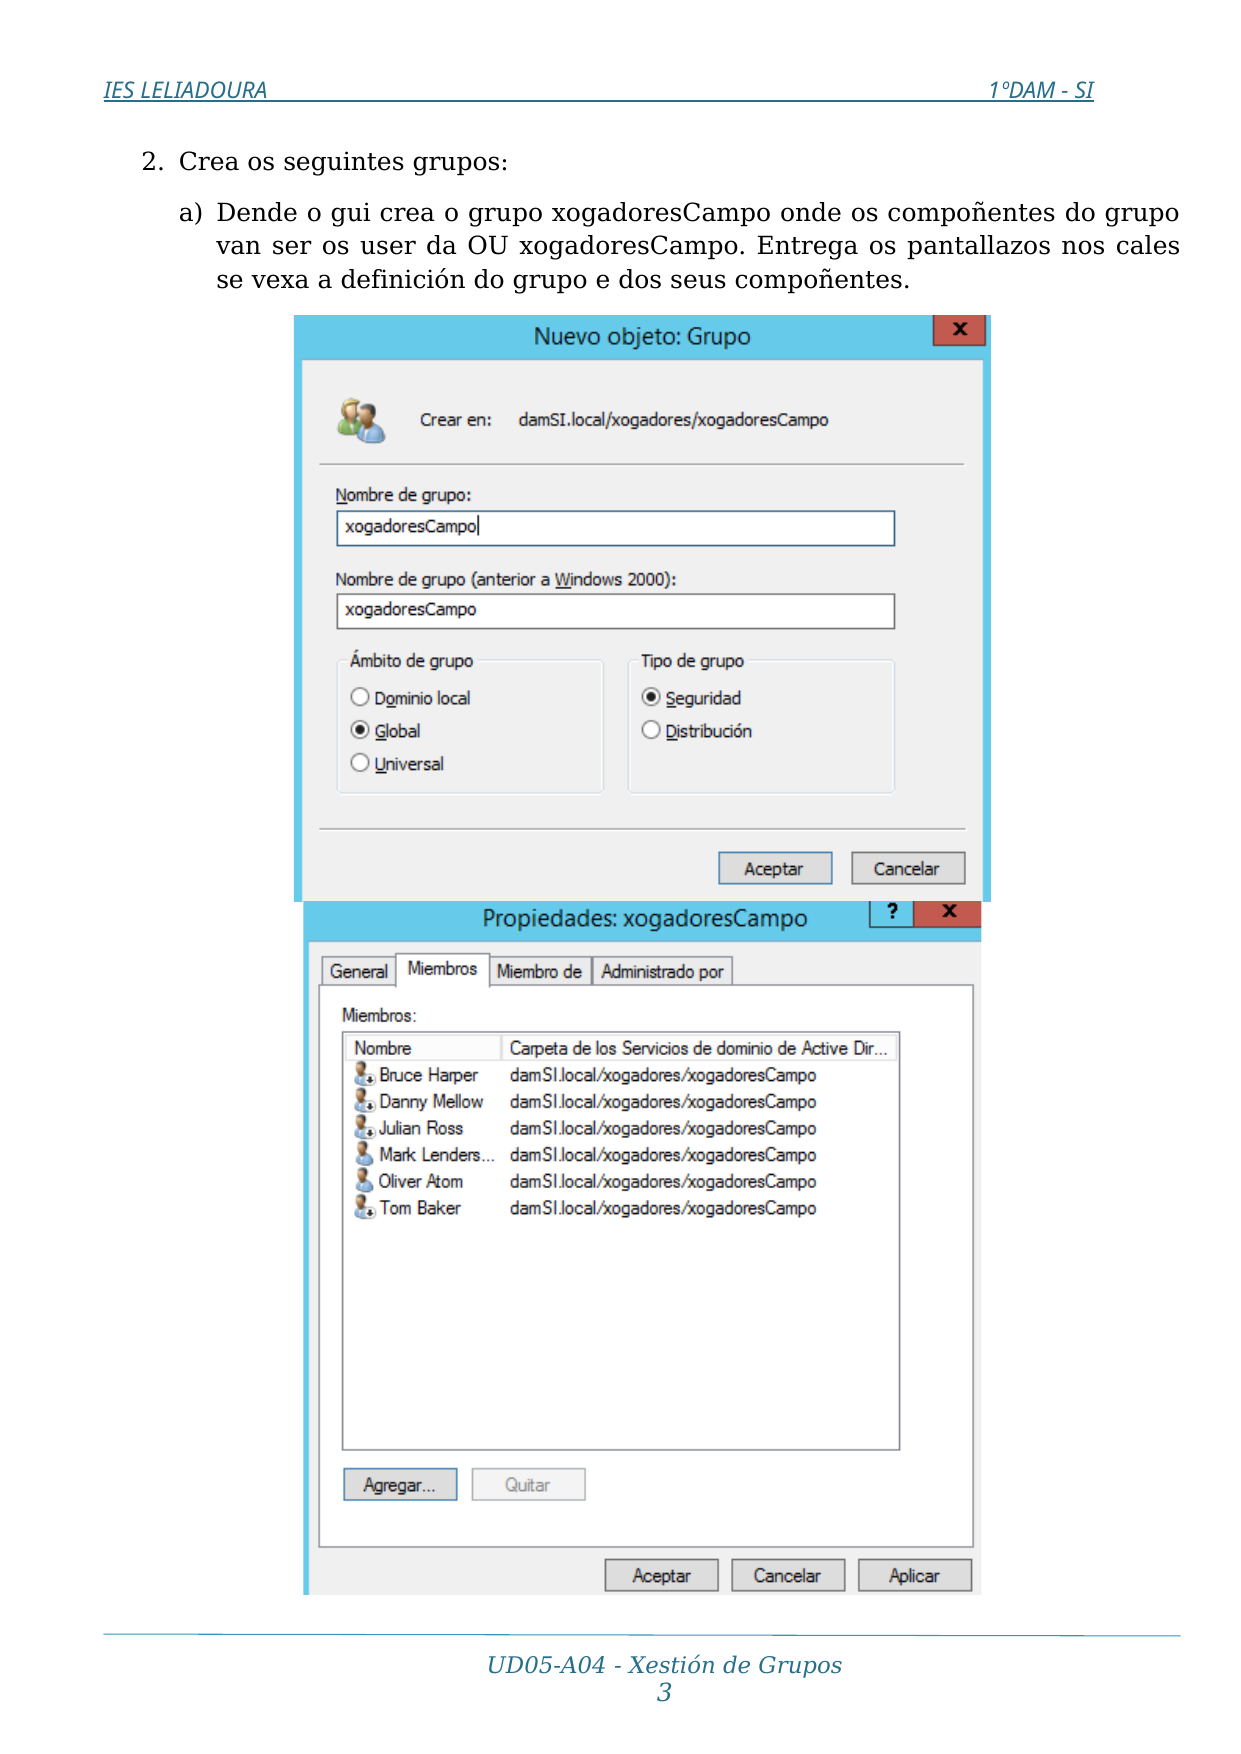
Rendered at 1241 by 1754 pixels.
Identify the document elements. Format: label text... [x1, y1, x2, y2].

list Dende o gui crea o grupo xogadoresCampo onde os compoñentes do grupo van ser os user da OU xogadoresCampo. Entrega os pantallazos nos cales se vexa a definición do grupo e dos seus compoñentes. [178, 198, 1181, 294]
list Crea os seguintes grupos: [141, 148, 1181, 177]
picture [293, 315, 991, 1595]
